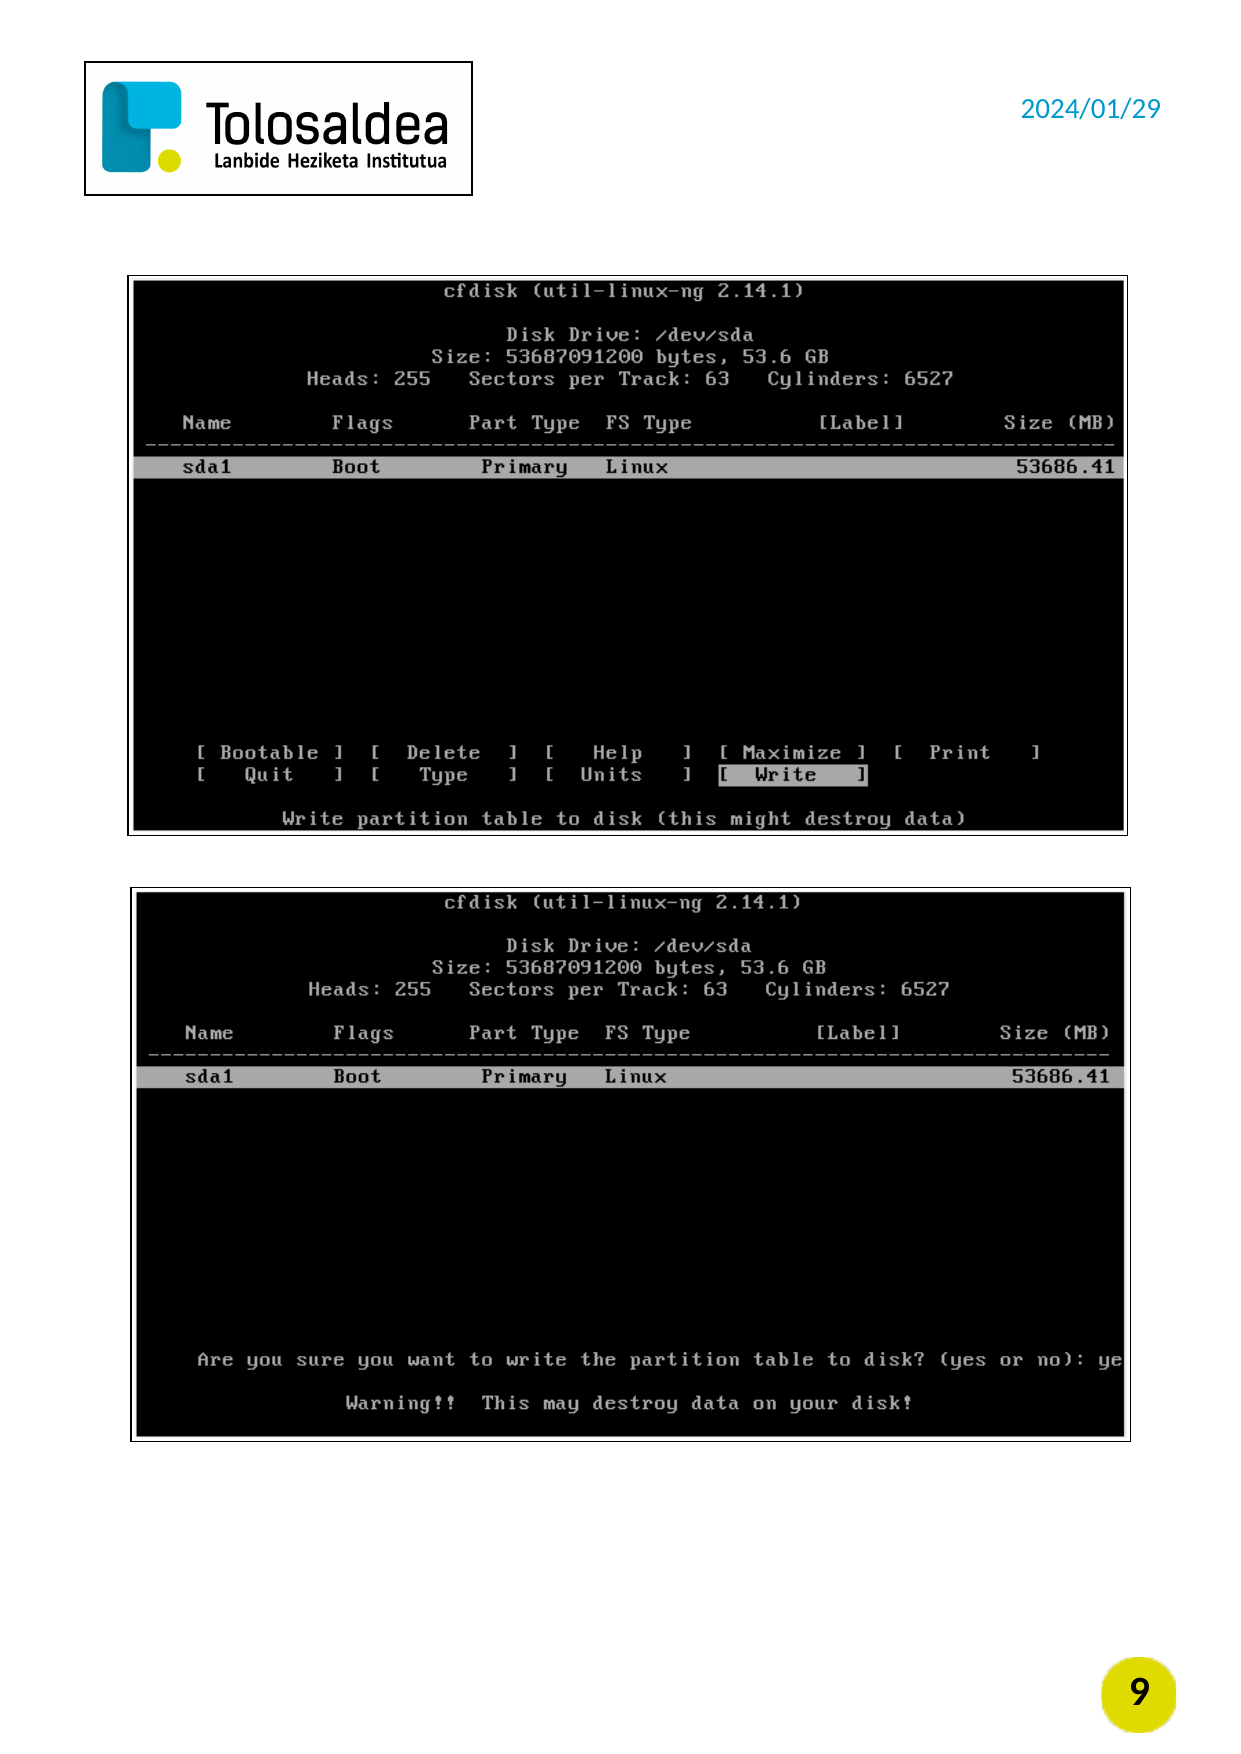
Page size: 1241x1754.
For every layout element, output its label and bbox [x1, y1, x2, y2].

picture [86, 63, 471, 194]
picture [134, 891, 1127, 1438]
picture [131, 278, 1124, 832]
